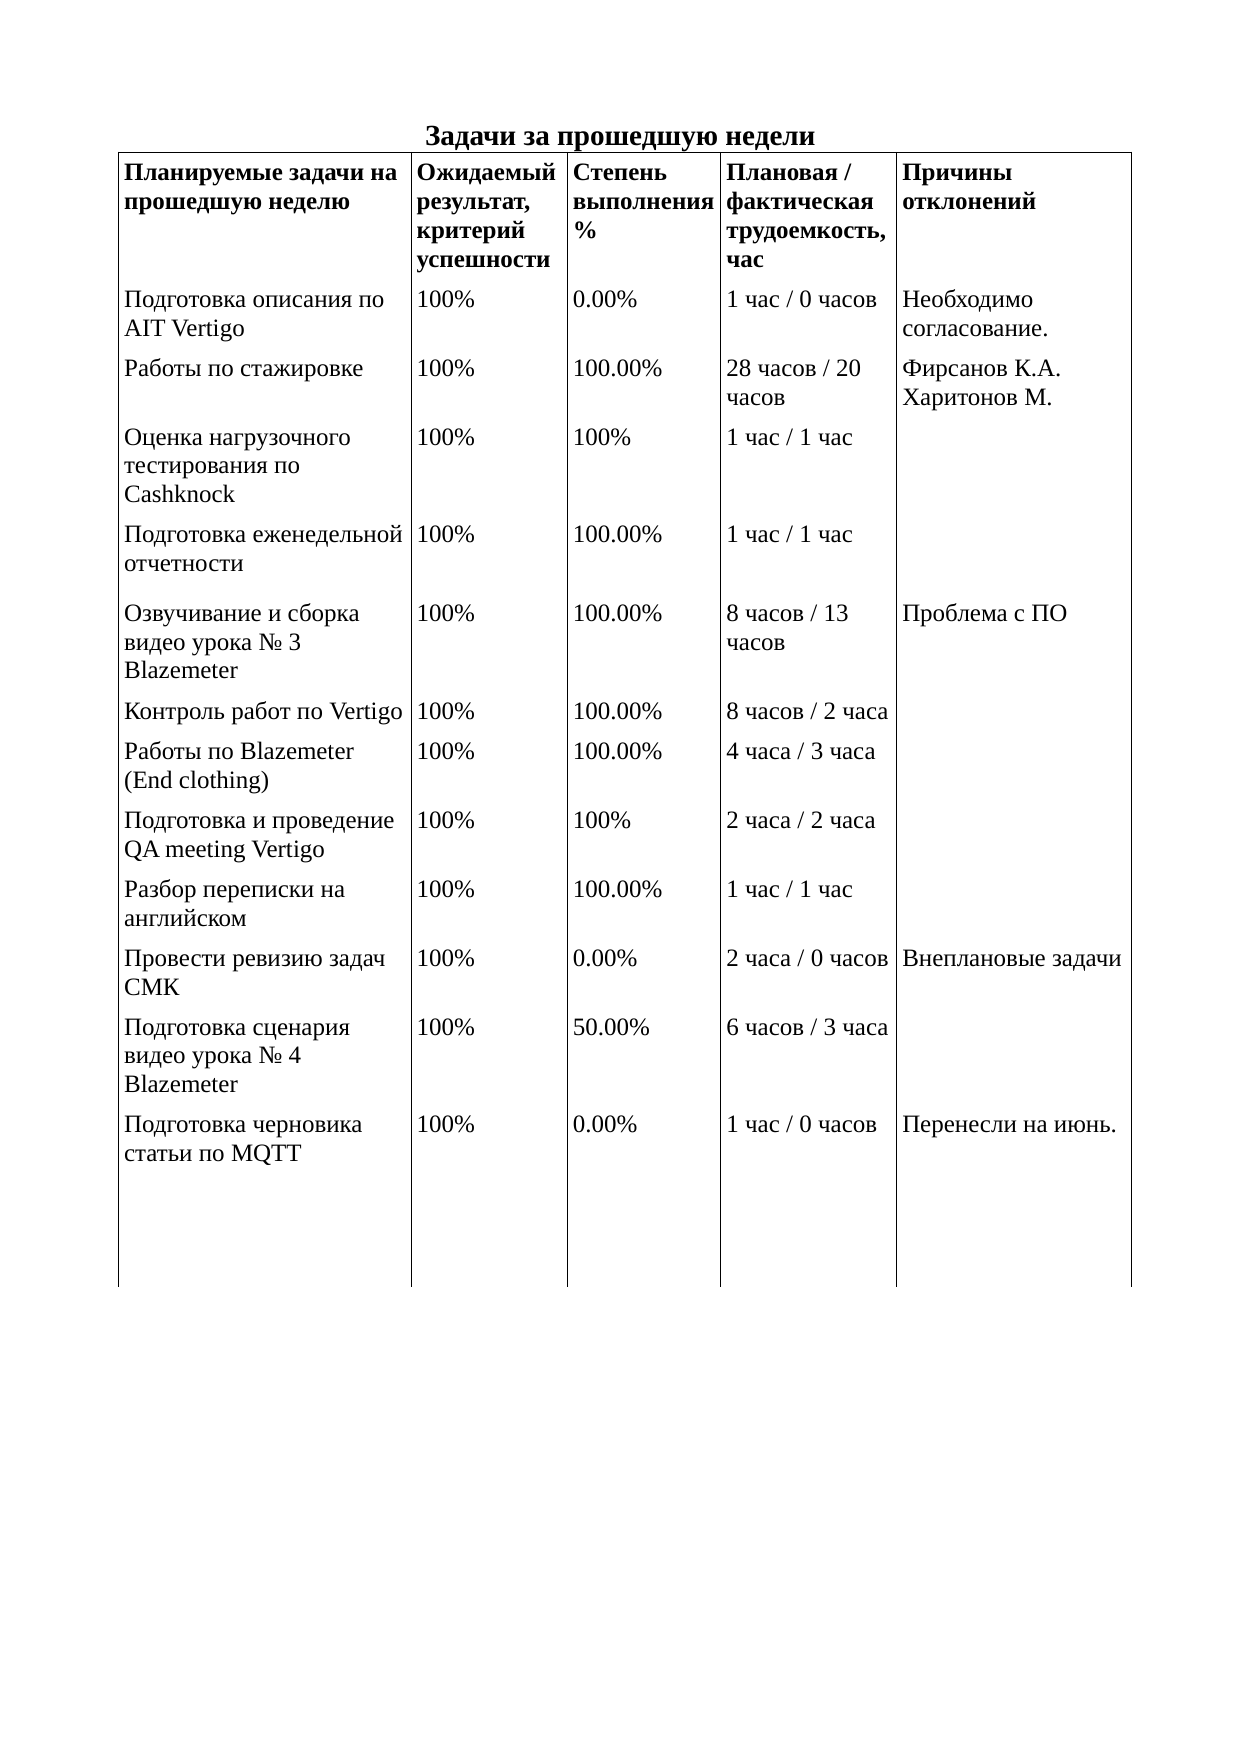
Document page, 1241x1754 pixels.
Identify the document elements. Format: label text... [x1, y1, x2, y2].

table_cell [897, 799, 1131, 868]
table_cell Работы по стажировке [119, 347, 411, 416]
table_cell 100% [412, 1104, 567, 1173]
table_cell [897, 1006, 1131, 1104]
table_cell 100% [412, 592, 567, 690]
table_cell 8 часов / 13 часов [721, 592, 896, 690]
table_header Плановая / фактическая трудоемкость, час [721, 153, 896, 278]
table_cell [897, 1247, 1131, 1287]
table_cell Провести ревизию задач СМК [119, 937, 411, 1006]
table_cell Контроль работ по Vertigo [119, 690, 411, 730]
table_header Причины отклонений [897, 153, 1131, 278]
table_cell [897, 868, 1131, 937]
table_cell 0,00% [568, 1104, 720, 1173]
table_cell 8 часов / 2 часа [721, 690, 896, 730]
table_cell [897, 690, 1131, 730]
table_cell 2 часа / 0 часов [721, 937, 896, 1006]
table_cell Озвучивание и сборка видео урока № 3 Blazemeter [119, 592, 411, 690]
table_cell 100% [412, 1006, 567, 1104]
table_cell 100,00% [568, 868, 720, 937]
table_cell 28 часов / 20 часов [721, 347, 896, 416]
table_cell Подготовка еженедельной отчетности [119, 514, 411, 592]
table_cell [119, 1173, 411, 1247]
table_cell Фирсанов К.А. Харитонов М. [897, 347, 1131, 416]
table_cell 100% [412, 347, 567, 416]
table_cell 100% [412, 868, 567, 937]
table_cell 4 часа / 3 часа [721, 730, 896, 799]
table_cell Подготовка и проведение QA meeting Vertigo [119, 799, 411, 868]
table_cell 0,00% [568, 937, 720, 1006]
table_cell [119, 1247, 411, 1287]
table_cell Проблема с ПО [897, 592, 1131, 690]
table_cell 100% [412, 278, 567, 347]
table_header Планируемые задачи на прошедшую неделю [119, 153, 411, 278]
table_cell 6 часов / 3 часа [721, 1006, 896, 1104]
table_cell 1 час / 1 час [721, 514, 896, 592]
table_cell [897, 514, 1131, 592]
table_cell Подготовка черновика статьи по MQTT [119, 1104, 411, 1173]
table_cell [721, 1247, 896, 1287]
text Задачи за прошедшую недели [118, 118, 1122, 152]
table_cell 1 час / 0 часов [721, 278, 896, 347]
table_cell 100% [568, 799, 720, 868]
table_cell Разбор переписки на английском [119, 868, 411, 937]
table_cell Необходимо согласование. [897, 278, 1131, 347]
table_cell Работы по Blazemeter (End clothing) [119, 730, 411, 799]
table_cell 100% [412, 937, 567, 1006]
table_cell Подготовка описания по AIT Vertigo [119, 278, 411, 347]
table_cell 2 часа / 2 часа [721, 799, 896, 868]
table_cell [568, 1247, 720, 1287]
table_cell 100,00% [568, 514, 720, 592]
table_cell 1 час / 1 час [721, 416, 896, 514]
table_cell 50,00% [568, 1006, 720, 1104]
table_cell 100,00% [568, 347, 720, 416]
table_cell Внеплановые задачи [897, 937, 1131, 1006]
table_cell 100,00% [568, 730, 720, 799]
table_cell [721, 1173, 896, 1247]
table_cell [897, 1173, 1131, 1247]
table_cell [568, 1173, 720, 1247]
table_cell 100% [412, 416, 567, 514]
table_cell 100% [412, 690, 567, 730]
table_cell 100% [412, 730, 567, 799]
table_cell 100,00% [568, 690, 720, 730]
table_cell Перенесли на июнь. [897, 1104, 1131, 1173]
table_header Степень выполнения % [568, 153, 720, 278]
table_cell [412, 1247, 567, 1287]
table_cell 0,00% [568, 278, 720, 347]
table_cell 100,00% [568, 592, 720, 690]
table_cell 1 час / 1 час [721, 868, 896, 937]
table_cell [412, 1173, 567, 1247]
table_cell 100% [412, 799, 567, 868]
table_cell Оценка нагрузочного тестирования по Cashknock [119, 416, 411, 514]
table_cell 100% [412, 514, 567, 592]
table_cell 1 час / 0 часов [721, 1104, 896, 1173]
table_cell 100% [568, 416, 720, 514]
table_header Ожидаемый результат, критерий успешности [412, 153, 567, 278]
table_cell Подготовка сценария видео урока № 4 Blazemeter [119, 1006, 411, 1104]
table_cell [897, 730, 1131, 799]
table_cell [897, 416, 1131, 514]
